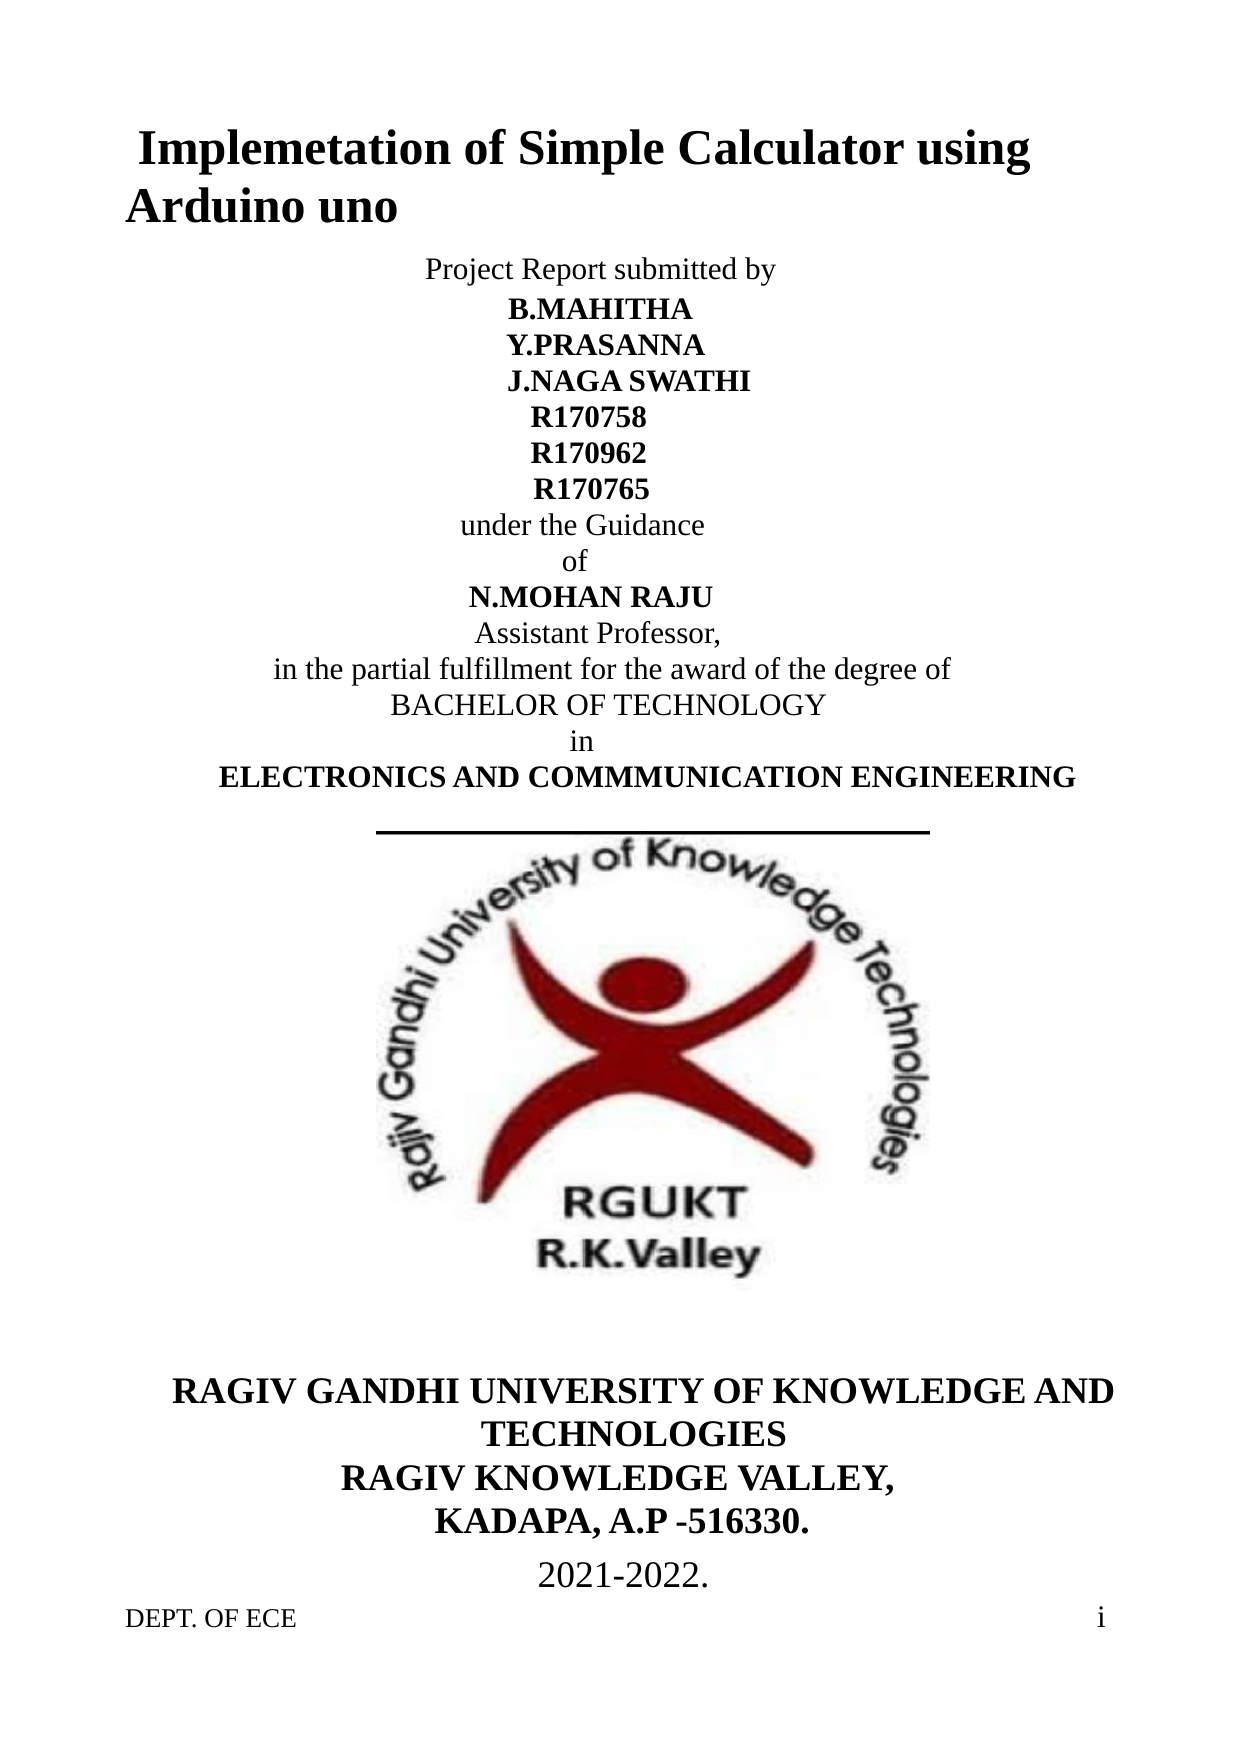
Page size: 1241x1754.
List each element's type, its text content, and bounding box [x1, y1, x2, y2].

text R170758 [125, 398, 1122, 434]
text BACHELOR OF TECHNOLOGY [125, 686, 1122, 722]
text R170765 [125, 470, 1122, 506]
text of [125, 542, 1122, 578]
text N.MOHAN RAJU [125, 578, 1122, 614]
text Project Report submitted by [125, 233, 1122, 291]
text RAGIV GANDHI UNIVERSITY OF KNOWLEDGE AND [125, 1369, 1122, 1412]
text 2021-2022. [125, 1541, 1122, 1599]
text under the Guidance [125, 506, 1122, 542]
text R170962 [125, 434, 1122, 470]
text in [125, 722, 1122, 758]
text TECHNOLOGIES [125, 1412, 1122, 1455]
picture [376, 831, 930, 1290]
text Assistant Professor, [125, 614, 1122, 650]
text DEPT. OF ECE i [125, 1599, 1122, 1635]
text B.MAHITHA [125, 291, 1122, 327]
text RAGIV KNOWLEDGE VALLEY, [125, 1455, 1122, 1498]
text J.NAGA SWATHI [125, 362, 1122, 398]
text ELECTRONICS AND COMMMUNICATION ENGINEERING [125, 758, 1122, 794]
text in the partial fulfillment for the award of the degree of [125, 650, 1122, 686]
text Implemetation of Simple Calculator using Arduino uno [125, 118, 1122, 233]
text Y.PRASANNA [125, 327, 1122, 362]
text KADAPA, A.P -516330. [125, 1498, 1122, 1541]
